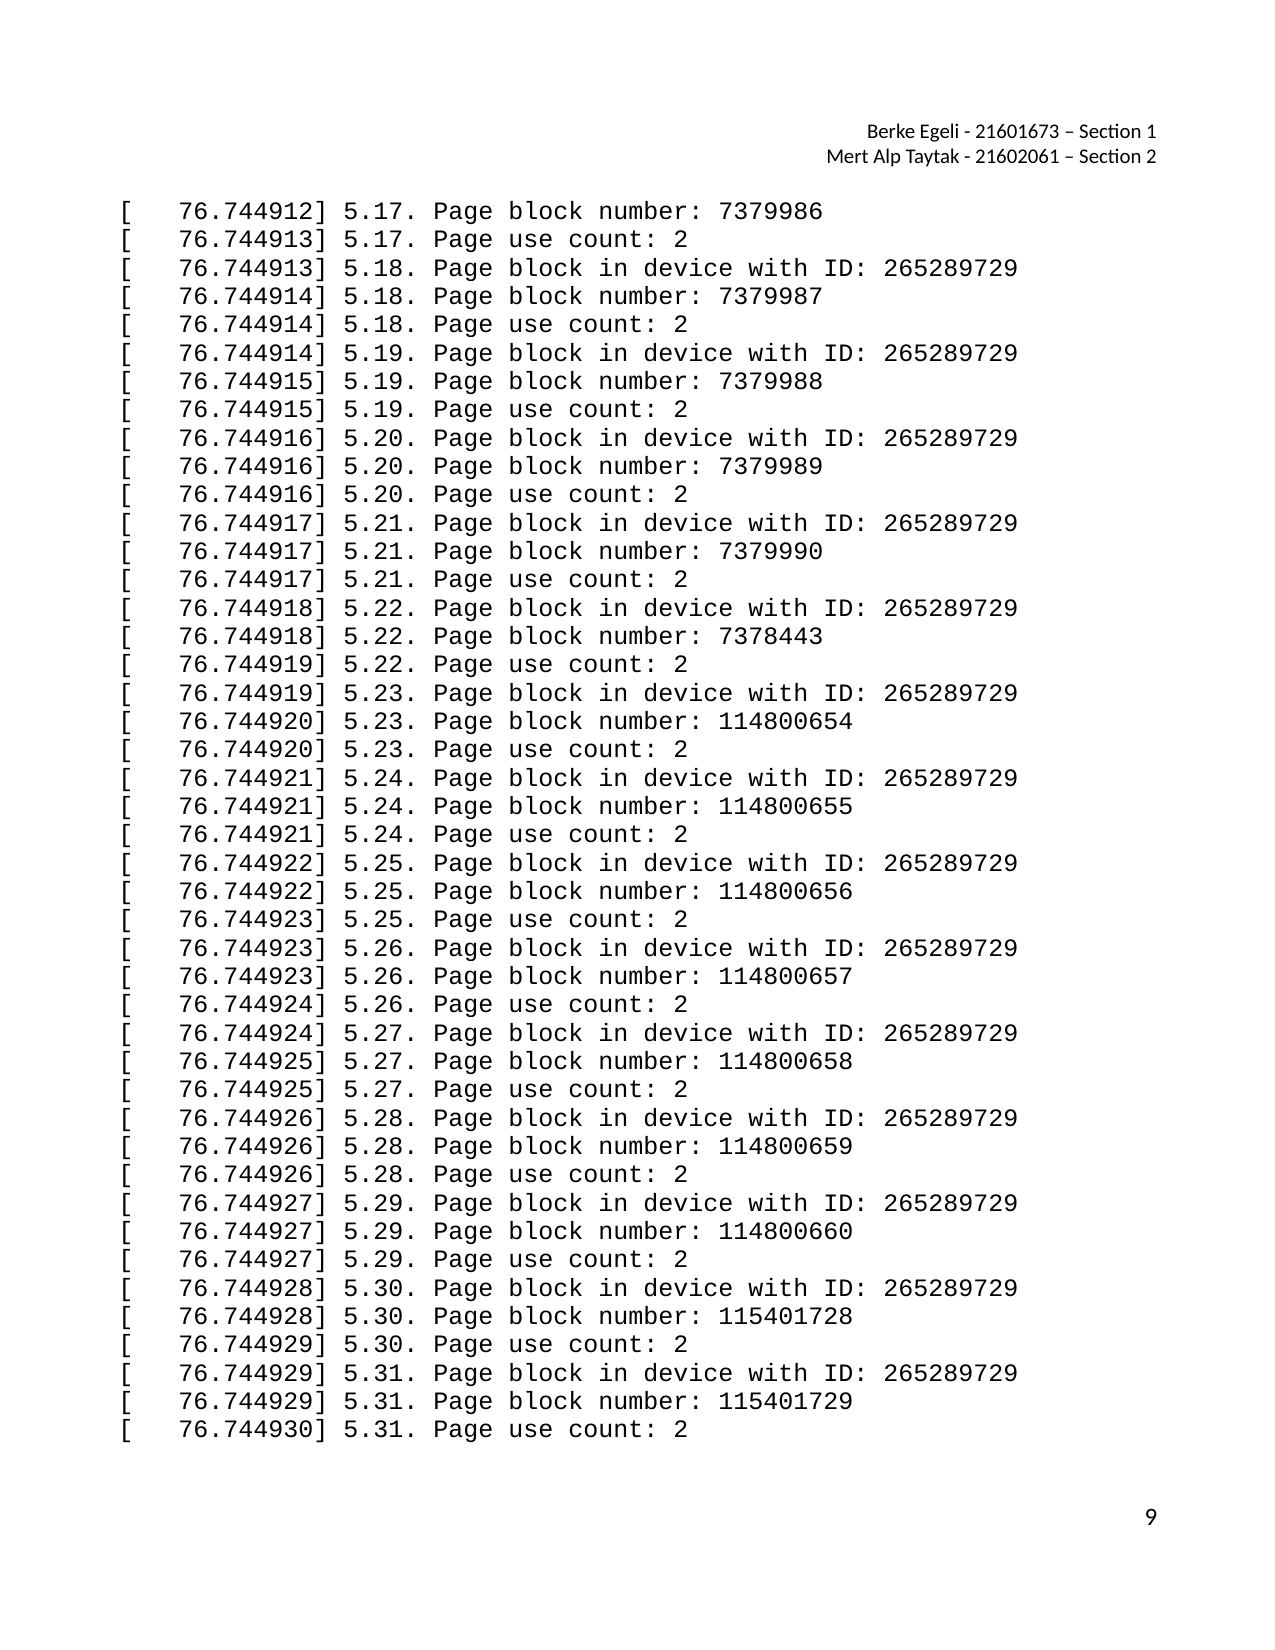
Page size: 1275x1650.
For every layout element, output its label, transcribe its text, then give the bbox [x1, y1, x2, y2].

text [ 76.744927] 5.29. Page block in device with ID: 265289729 [118, 1190, 1157, 1218]
text [ 76.744914] 5.19. Page block in device with ID: 265289729 [118, 340, 1157, 368]
text [ 76.744926] 5.28. Page block number: 114800659 [118, 1133, 1157, 1162]
text [ 76.744916] 5.20. Page block number: 7379989 [118, 453, 1157, 482]
text [ 76.744915] 5.19. Page block number: 7379988 [118, 368, 1157, 397]
text [ 76.744926] 5.28. Page use count: 2 [118, 1162, 1157, 1190]
text [ 76.744924] 5.26. Page use count: 2 [118, 992, 1157, 1020]
text [ 76.744928] 5.30. Page block in device with ID: 265289729 [118, 1275, 1157, 1303]
text [ 76.744915] 5.19. Page use count: 2 [118, 397, 1157, 425]
text [ 76.744916] 5.20. Page use count: 2 [118, 482, 1157, 510]
text [ 76.744924] 5.27. Page block in device with ID: 265289729 [118, 1020, 1157, 1048]
text [ 76.744929] 5.30. Page use count: 2 [118, 1332, 1157, 1360]
text [ 76.744918] 5.22. Page block in device with ID: 265289729 [118, 595, 1157, 623]
text [ 76.744923] 5.26. Page block in device with ID: 265289729 [118, 935, 1157, 963]
text [ 76.744930] 5.31. Page use count: 2 [118, 1417, 1157, 1445]
text [ 76.744916] 5.20. Page block in device with ID: 265289729 [118, 425, 1157, 453]
text [ 76.744913] 5.18. Page block in device with ID: 265289729 [118, 255, 1157, 283]
text [ 76.744926] 5.28. Page block in device with ID: 265289729 [118, 1105, 1157, 1133]
text [ 76.744928] 5.30. Page block number: 115401728 [118, 1303, 1157, 1332]
text [ 76.744912] 5.17. Page block number: 7379986 [118, 198, 1157, 227]
text [ 76.744923] 5.25. Page use count: 2 [118, 907, 1157, 935]
text [ 76.744921] 5.24. Page block in device with ID: 265289729 [118, 765, 1157, 793]
text [ 76.744920] 5.23. Page use count: 2 [118, 737, 1157, 765]
text [ 76.744925] 5.27. Page block number: 114800658 [118, 1048, 1157, 1077]
text [ 76.744914] 5.18. Page block number: 7379987 [118, 283, 1157, 312]
text [ 76.744923] 5.26. Page block number: 114800657 [118, 963, 1157, 992]
text [ 76.744919] 5.22. Page use count: 2 [118, 652, 1157, 680]
text [ 76.744922] 5.25. Page block in device with ID: 265289729 [118, 850, 1157, 878]
text [ 76.744919] 5.23. Page block in device with ID: 265289729 [118, 680, 1157, 708]
text [ 76.744921] 5.24. Page use count: 2 [118, 822, 1157, 850]
text [ 76.744920] 5.23. Page block number: 114800654 [118, 708, 1157, 737]
text [ 76.744927] 5.29. Page use count: 2 [118, 1247, 1157, 1275]
text [ 76.744913] 5.17. Page use count: 2 [118, 227, 1157, 255]
text [ 76.744927] 5.29. Page block number: 114800660 [118, 1218, 1157, 1247]
text [ 76.744918] 5.22. Page block number: 7378443 [118, 623, 1157, 652]
text [ 76.744917] 5.21. Page block in device with ID: 265289729 [118, 510, 1157, 538]
text [ 76.744914] 5.18. Page use count: 2 [118, 312, 1157, 340]
text [ 76.744921] 5.24. Page block number: 114800655 [118, 793, 1157, 822]
text [ 76.744925] 5.27. Page use count: 2 [118, 1077, 1157, 1105]
text [ 76.744929] 5.31. Page block number: 115401729 [118, 1388, 1157, 1417]
text [ 76.744922] 5.25. Page block number: 114800656 [118, 878, 1157, 907]
text [ 76.744917] 5.21. Page use count: 2 [118, 567, 1157, 595]
text [ 76.744917] 5.21. Page block number: 7379990 [118, 538, 1157, 567]
text [ 76.744929] 5.31. Page block in device with ID: 265289729 [118, 1360, 1157, 1388]
